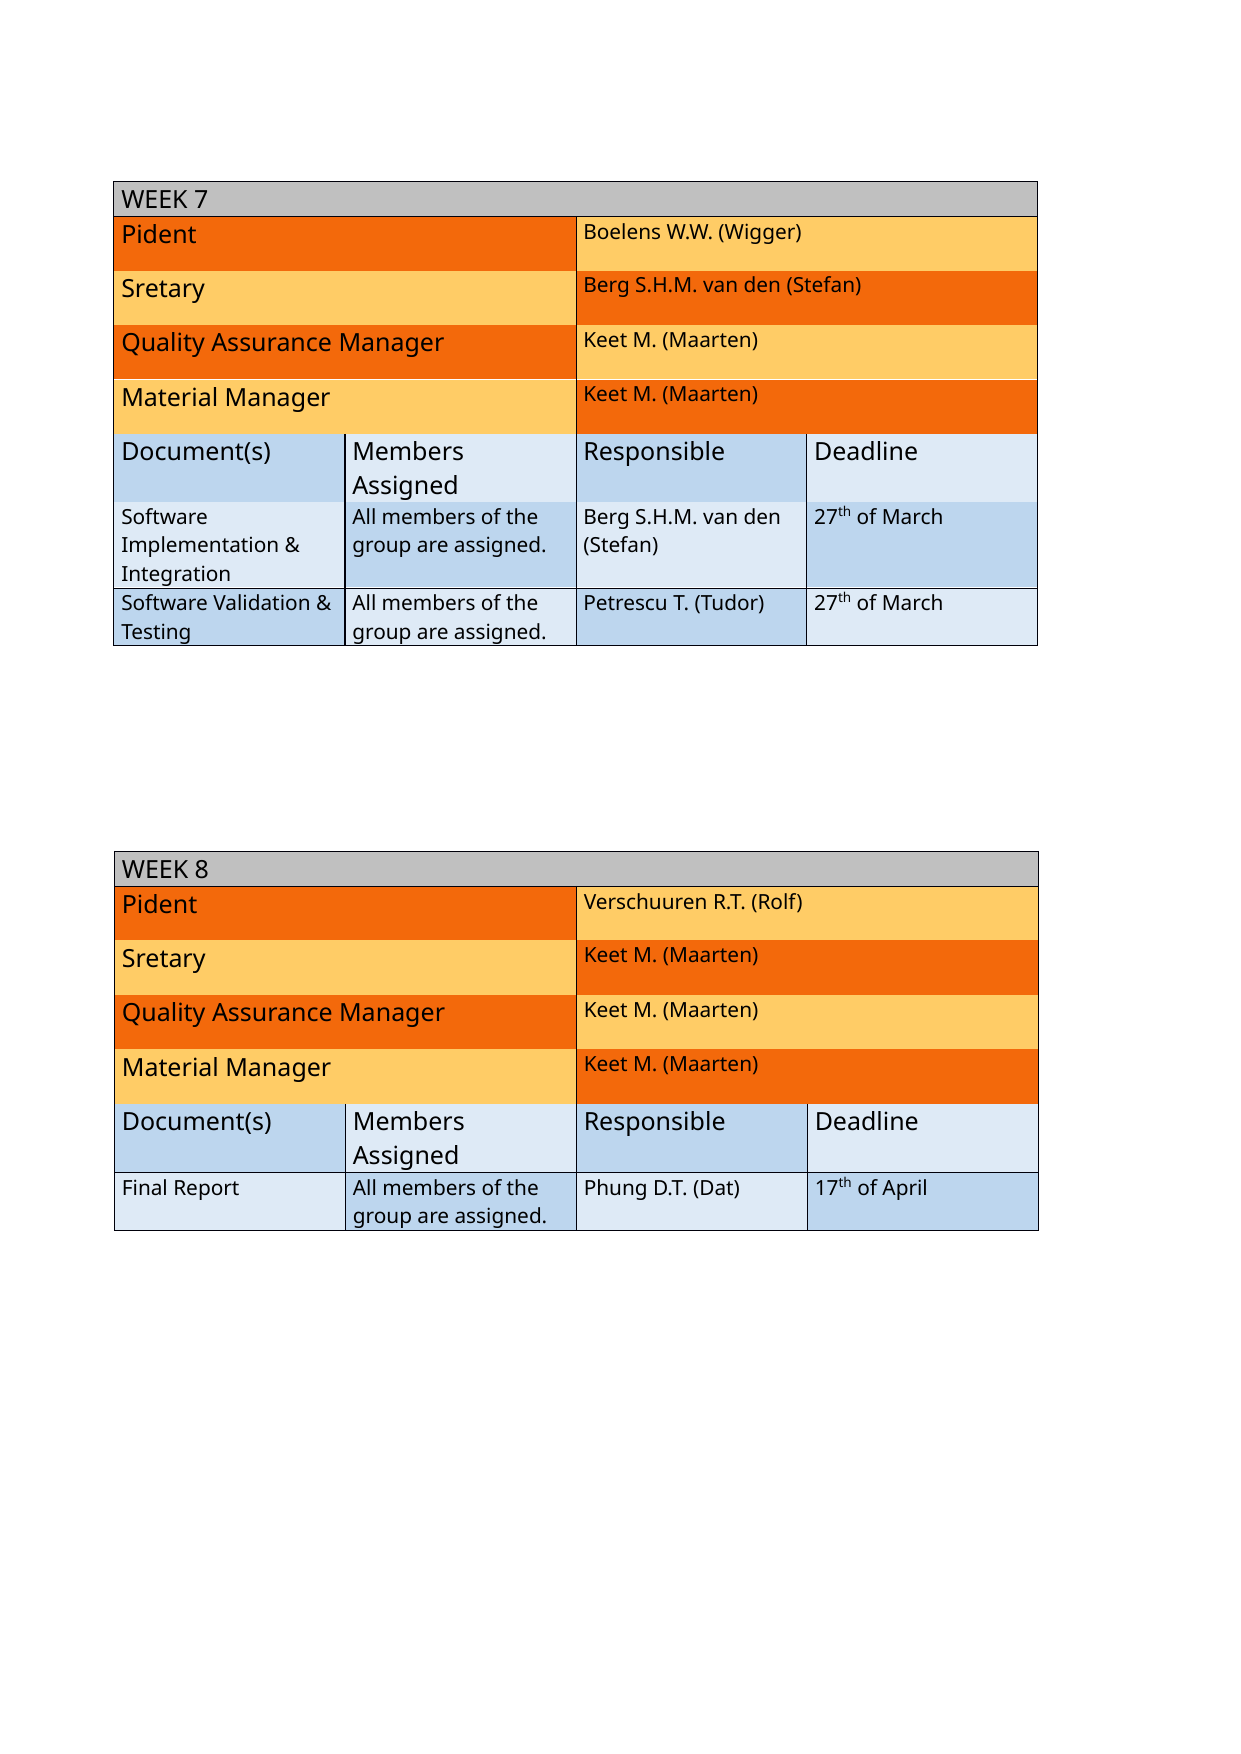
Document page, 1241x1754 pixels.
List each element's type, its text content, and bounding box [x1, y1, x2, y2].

table_cell Members Assigned [346, 1104, 576, 1172]
table_cell Material Manager [114, 380, 576, 434]
table_cell Pident [114, 217, 576, 271]
table_cell 17th of April [808, 1173, 1038, 1230]
table_cell 27th of March [807, 502, 1037, 587]
table_header WEEK 8 [115, 852, 1038, 886]
table_cell Software Validation & Testing [114, 589, 344, 645]
table_cell Keet M. (Maarten) [577, 380, 1037, 434]
table_cell Boelens W.W. (Wigger) [577, 217, 1037, 271]
table_cell Keet M. (Maarten) [577, 995, 1038, 1049]
table_cell Phung D.T. (Dat) [577, 1173, 807, 1230]
table_cell Pident [115, 887, 576, 940]
table_cell Members Assigned [346, 434, 576, 502]
table_cell Document(s) [115, 1104, 345, 1172]
table_cell Keet M. (Maarten) [577, 940, 1038, 995]
table_cell Responsible [577, 1104, 807, 1172]
table_cell Keet M. (Maarten) [577, 1049, 1038, 1104]
table_cell All members of the group are assigned. [346, 1173, 576, 1230]
table_cell Petrescu T. (Tudor) [577, 589, 806, 645]
table_cell Final Report [115, 1173, 345, 1230]
table_cell All members of the group are assigned. [346, 502, 576, 587]
table_cell Sretary [115, 940, 576, 995]
table_cell All members of the group are assigned. [346, 589, 576, 645]
table_cell Quality Assurance Manager [115, 995, 576, 1049]
table_cell Deadline [808, 1104, 1038, 1172]
table_cell 27th of March [807, 589, 1037, 645]
table_cell Berg S.H.M. van den (Stefan) [577, 271, 1037, 325]
table_header WEEK 7 [114, 182, 1037, 216]
table_cell Material Manager [115, 1049, 576, 1104]
table_cell Document(s) [114, 434, 344, 502]
table_cell Responsible [577, 434, 806, 502]
table_cell Berg S.H.M. van den (Stefan) [577, 502, 806, 587]
table_cell Software Implementation & Integration [114, 502, 344, 587]
table_cell Verschuuren R.T. (Rolf) [577, 887, 1038, 940]
table_cell Deadline [807, 434, 1037, 502]
table_cell Sretary [114, 271, 576, 325]
table_cell Quality Assurance Manager [114, 325, 576, 379]
table_cell Keet M. (Maarten) [577, 325, 1037, 379]
